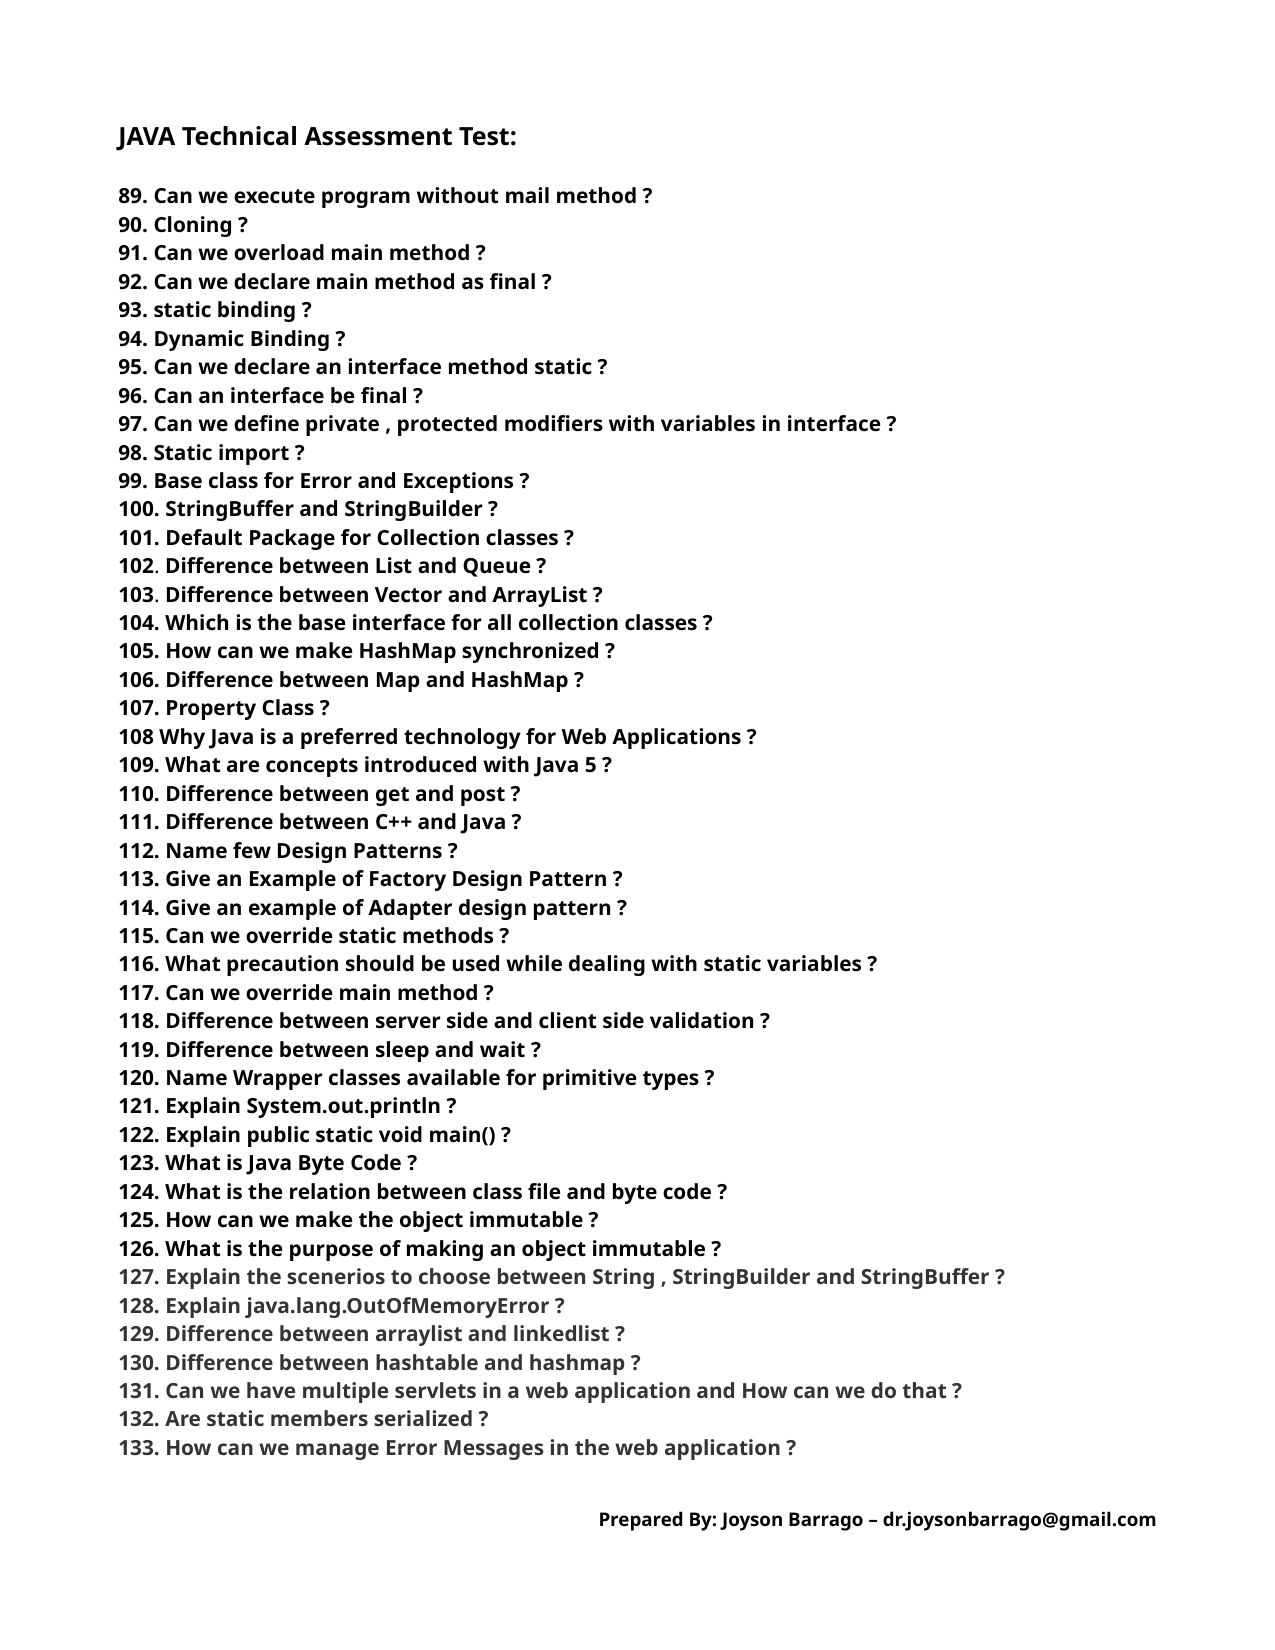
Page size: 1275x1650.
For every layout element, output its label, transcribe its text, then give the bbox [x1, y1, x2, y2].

text 123. What is Java Byte Code ? [118, 1148, 1157, 1177]
text 89. Can we execute program without mail method ? 90. Cloning ? 91. Can we overload main method ? 92. Can we declare main method as final ? 93. static binding ? 94. Dynamic Binding ? 95. Can we declare an interface method static ? 96. Can an interface be final ? 97. Can we define private , protected modifiers with variables in interface ? 98. Static import ? 99. Base class for Error and Exceptions ? 100. StringBuffer and StringBuilder ? 101. Default Package for Collection classes ? 102. Difference between List and Queue ? 103. Difference between Vector and ArrayList ? 104. Which is the base interface for all collection classes ? 105. How can we make HashMap synchronized ? 106. Difference between Map and HashMap ? 107. Property Class ? 108 Why Java is a preferred technology for Web Applications ? 109. What are concepts introduced with Java 5 ? 110. Difference between get and post ? 111. Difference between C++ and Java ? 112. Name few Design Patterns ? 113. Give an Example of Factory Design Pattern ? 114. Give an example of Adapter design pattern ? 115. Can we override static methods ? 116. What precaution should be used while dealing with static variables ? 117. Can we override main method ? 118. Difference between server side and client side validation ? 119. Difference between sleep and wait ? 120. Name Wrapper classes available for primitive types ? 121. Explain System.out.println ? [118, 182, 1157, 1120]
text 124. What is the relation between class file and byte code ? [118, 1177, 1157, 1205]
text 122. Explain public static void main() ? [118, 1120, 1157, 1148]
text 129. Difference between arraylist and linkedlist ? 130. Difference between hashtable and hashmap ? 131. Can we have multiple servlets in a web application and How can we do that ? 132. Are static members serialized ? 133. How can we manage Error Messages in the web application ? [118, 1319, 1157, 1461]
text 125. How can we make the object immutable ? 126. What is the purpose of making an object immutable ? 127. Explain the scenerios to choose between String , StringBuilder and StringBuffer ? 128. Explain java.lang.OutOfMemoryError ? [118, 1205, 1157, 1319]
